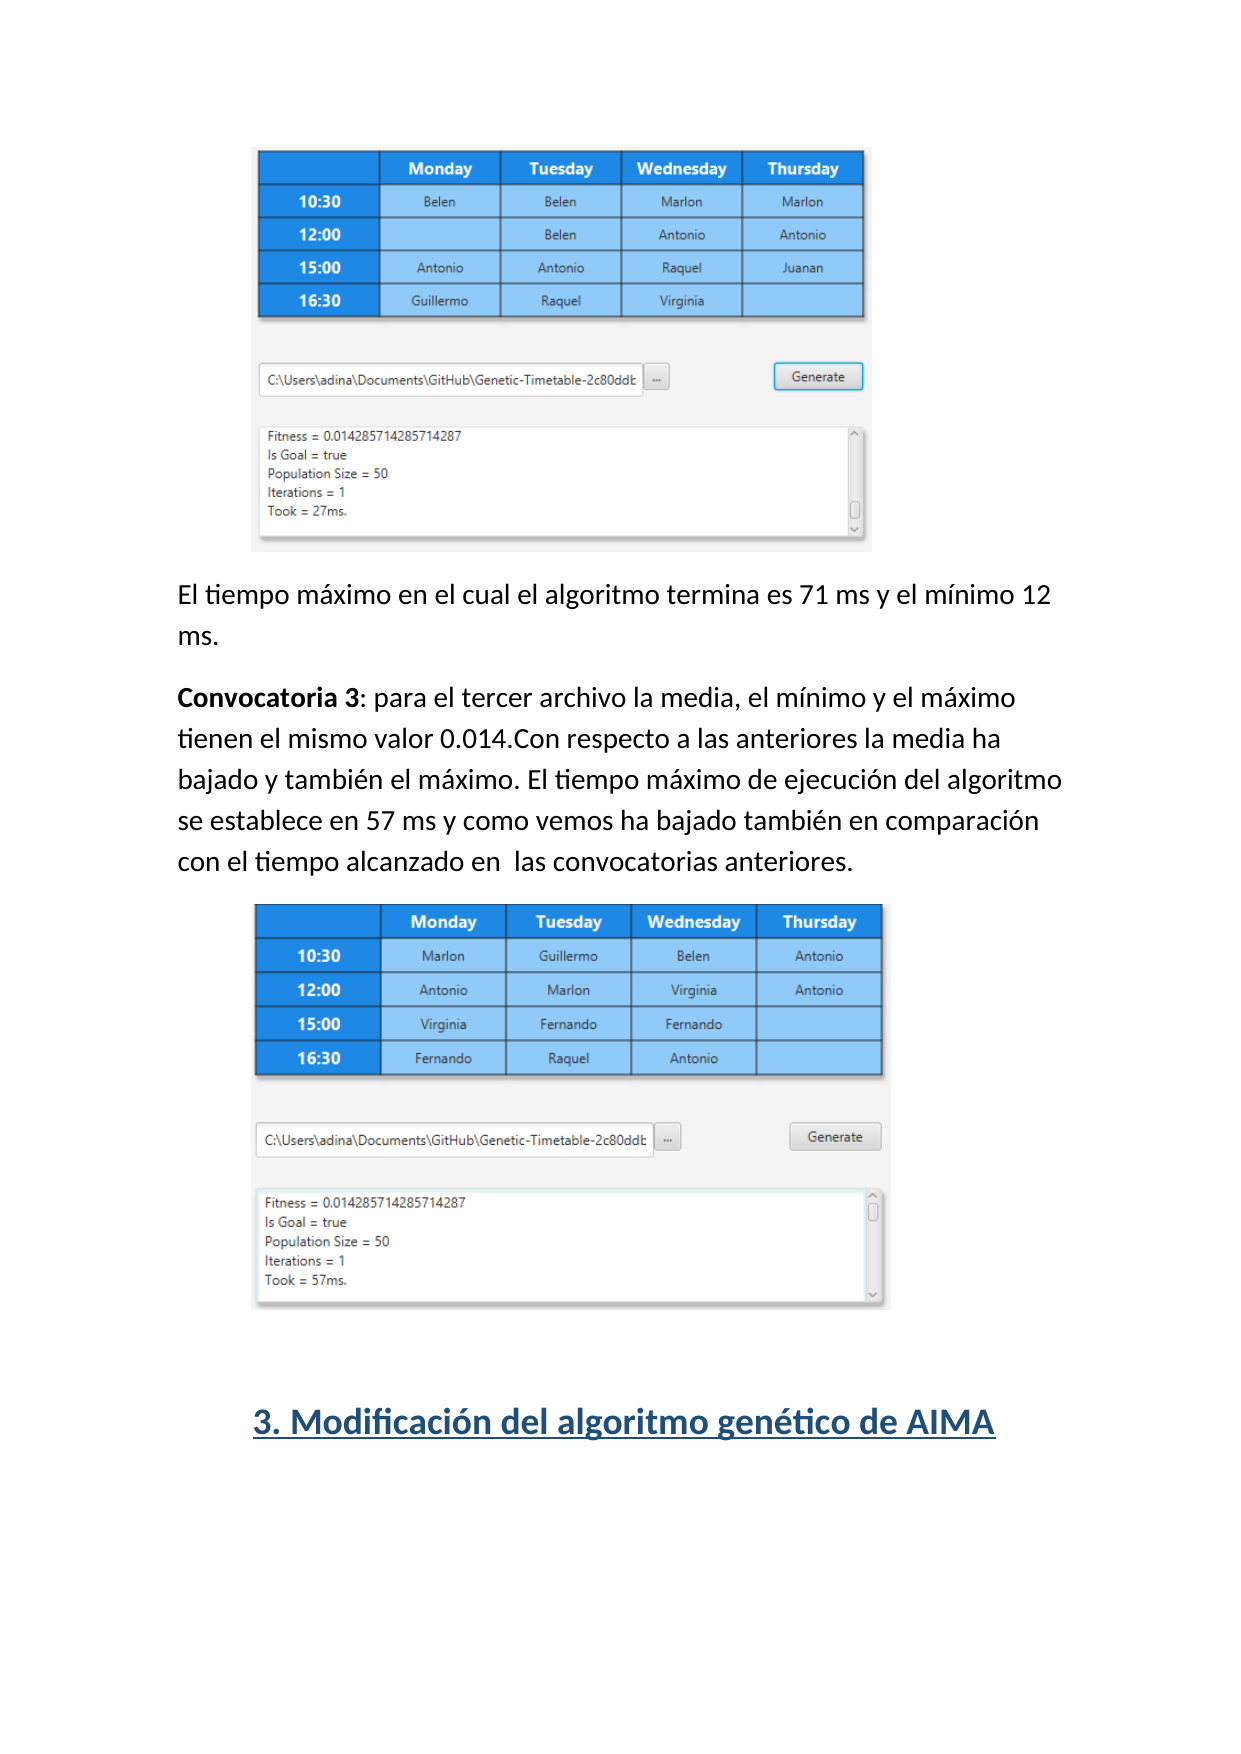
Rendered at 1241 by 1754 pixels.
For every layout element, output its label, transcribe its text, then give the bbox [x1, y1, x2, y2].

text Convocatoria 3: para el tercer archivo la media, el mínimo y el máximo tienen el mismo valor 0.014.Con respecto a las anteriores la media ha bajado y también el máximo. El tiempo máximo de ejecución del algoritmo se establece en 57 ms y como vemos ha bajado también en comparación con el tiempo alcanzado en las convocatorias anteriores. [177, 679, 1063, 878]
picture [251, 147, 872, 552]
list 3. Modificación del algoritmo genético de AIMA [215, 1398, 1063, 1443]
text El tiempo máximo en el cual el algoritmo termina es 71 ms y el mínimo 12 ms. [177, 576, 1063, 653]
picture [251, 904, 892, 1310]
